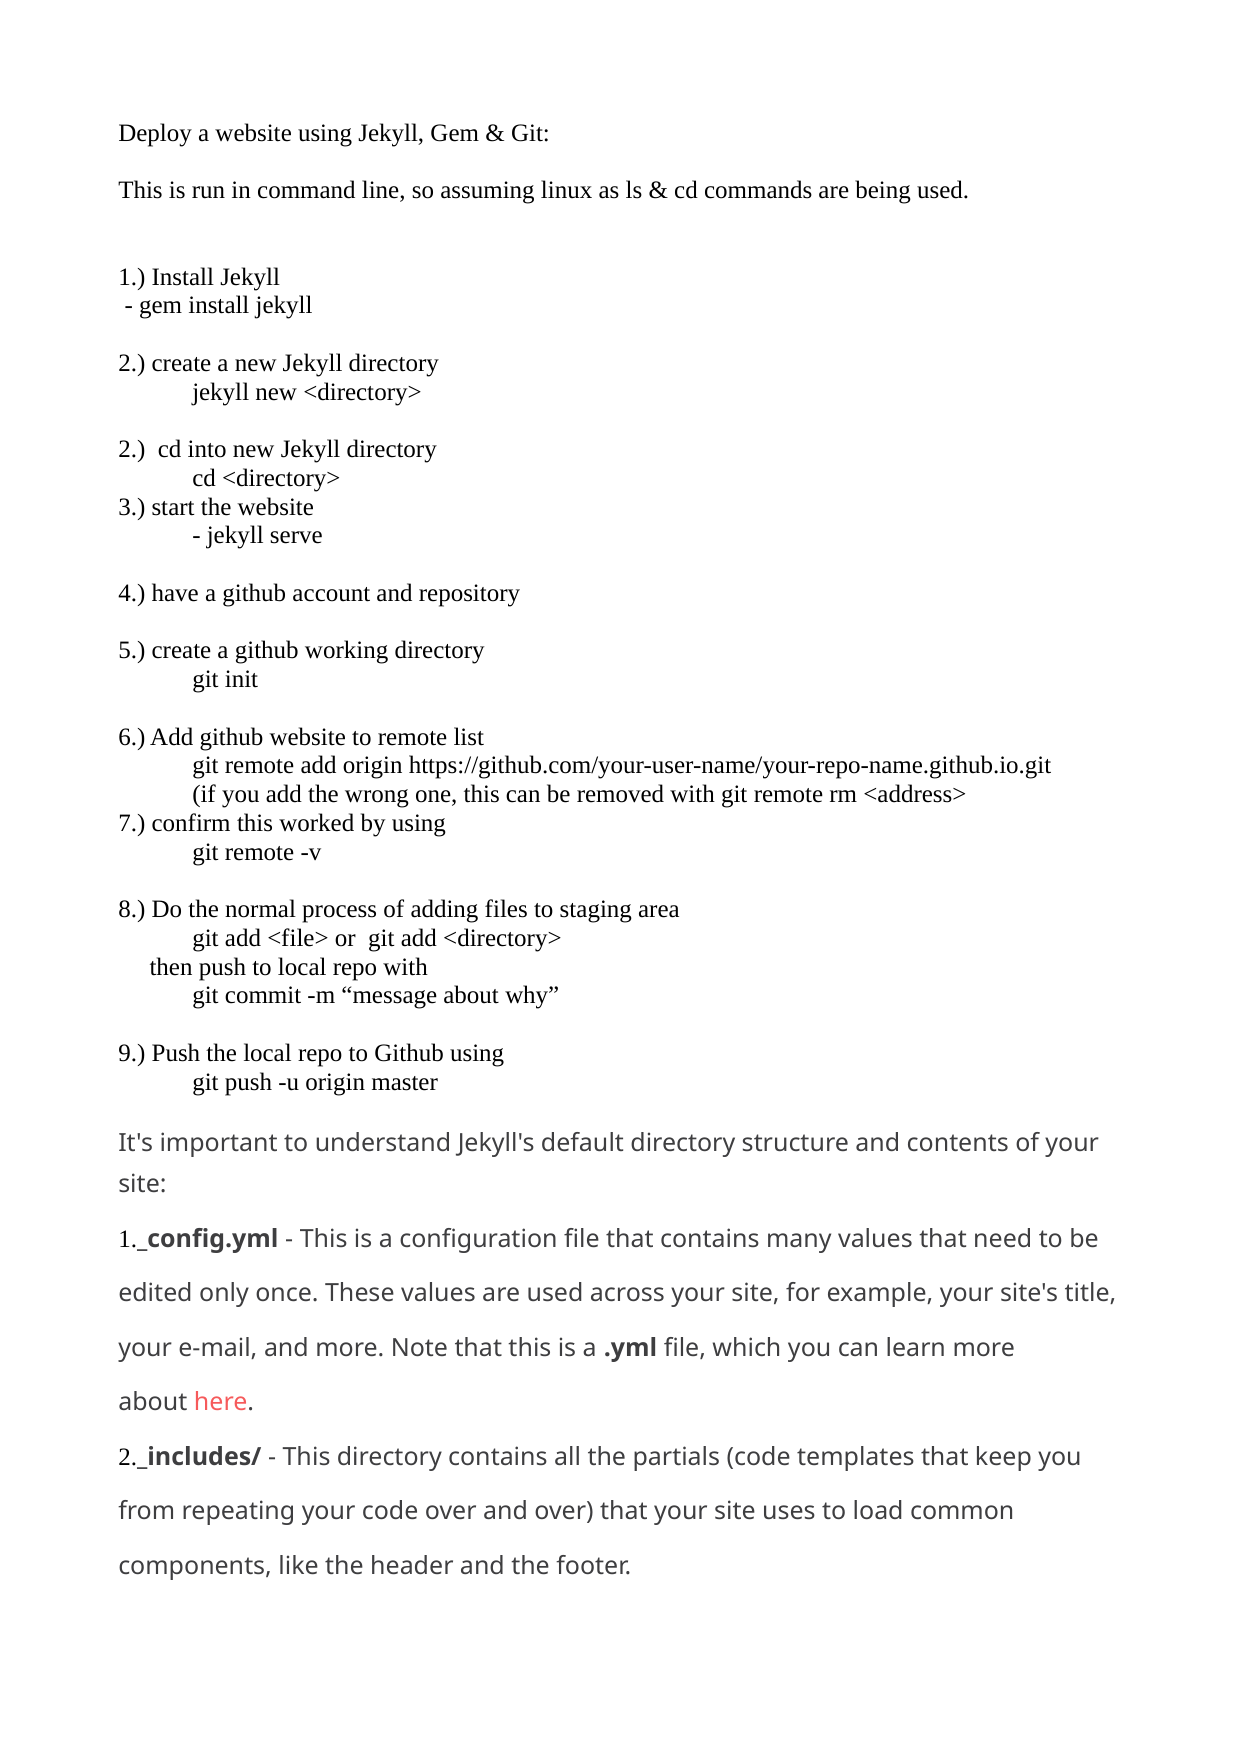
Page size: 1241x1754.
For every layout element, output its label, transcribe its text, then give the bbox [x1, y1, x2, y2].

text 8.) Do the normal process of adding files to staging area [118, 894, 1122, 923]
text 3.) start the website [118, 492, 1122, 521]
text 6.) Add github website to remote list [118, 722, 1122, 751]
text 2.) create a new Jekyll directory [118, 348, 1122, 377]
text git init [118, 664, 1122, 693]
text It's important to understand Jekyll's default directory structure and contents of your site: [118, 1124, 1122, 1199]
text 4.) have a github account and repository [118, 578, 1122, 607]
text git remote -v [118, 837, 1122, 866]
text Deploy a website using Jekyll, Gem & Git: [118, 118, 1122, 147]
text This is run in command line, so assuming linux as ls & cd commands are being used. [118, 176, 1122, 204]
text 9.) Push the local repo to Github using [118, 1038, 1122, 1067]
text then push to local repo with [118, 952, 1122, 981]
text git push -u origin master [118, 1067, 1122, 1096]
list _includes/ - This directory contains all the partials (code templates that keep you from repeating your code over and over) that your site uses to load common components, like the header and the footer. [118, 1438, 1122, 1582]
text git commit -m “message about why” [118, 981, 1122, 1009]
text git add <file> or git add <directory> [118, 923, 1122, 952]
text 5.) create a github working directory [118, 636, 1122, 664]
text cd <directory> [118, 463, 1122, 492]
text git remote add origin https://github.com/your-user-name/your-repo-name.github.io.git [118, 751, 1122, 779]
text 2.) cd into new Jekyll directory [118, 434, 1122, 463]
text (if you add the wrong one, this can be removed with git remote rm <address> [118, 779, 1122, 808]
text 7.) confirm this worked by using [118, 808, 1122, 837]
text 1.) Install Jekyll - gem install jekyll [118, 262, 1122, 319]
text jekyll new <directory> [118, 377, 1122, 406]
list _config.yml - This is a configuration file that contains many values that need to be edited only once. These values are used across your site, for example, your site's title, your e-mail, and more. Note that this is a .yml file, which you can learn more about here. [118, 1221, 1122, 1418]
text - jekyll serve [118, 521, 1122, 549]
